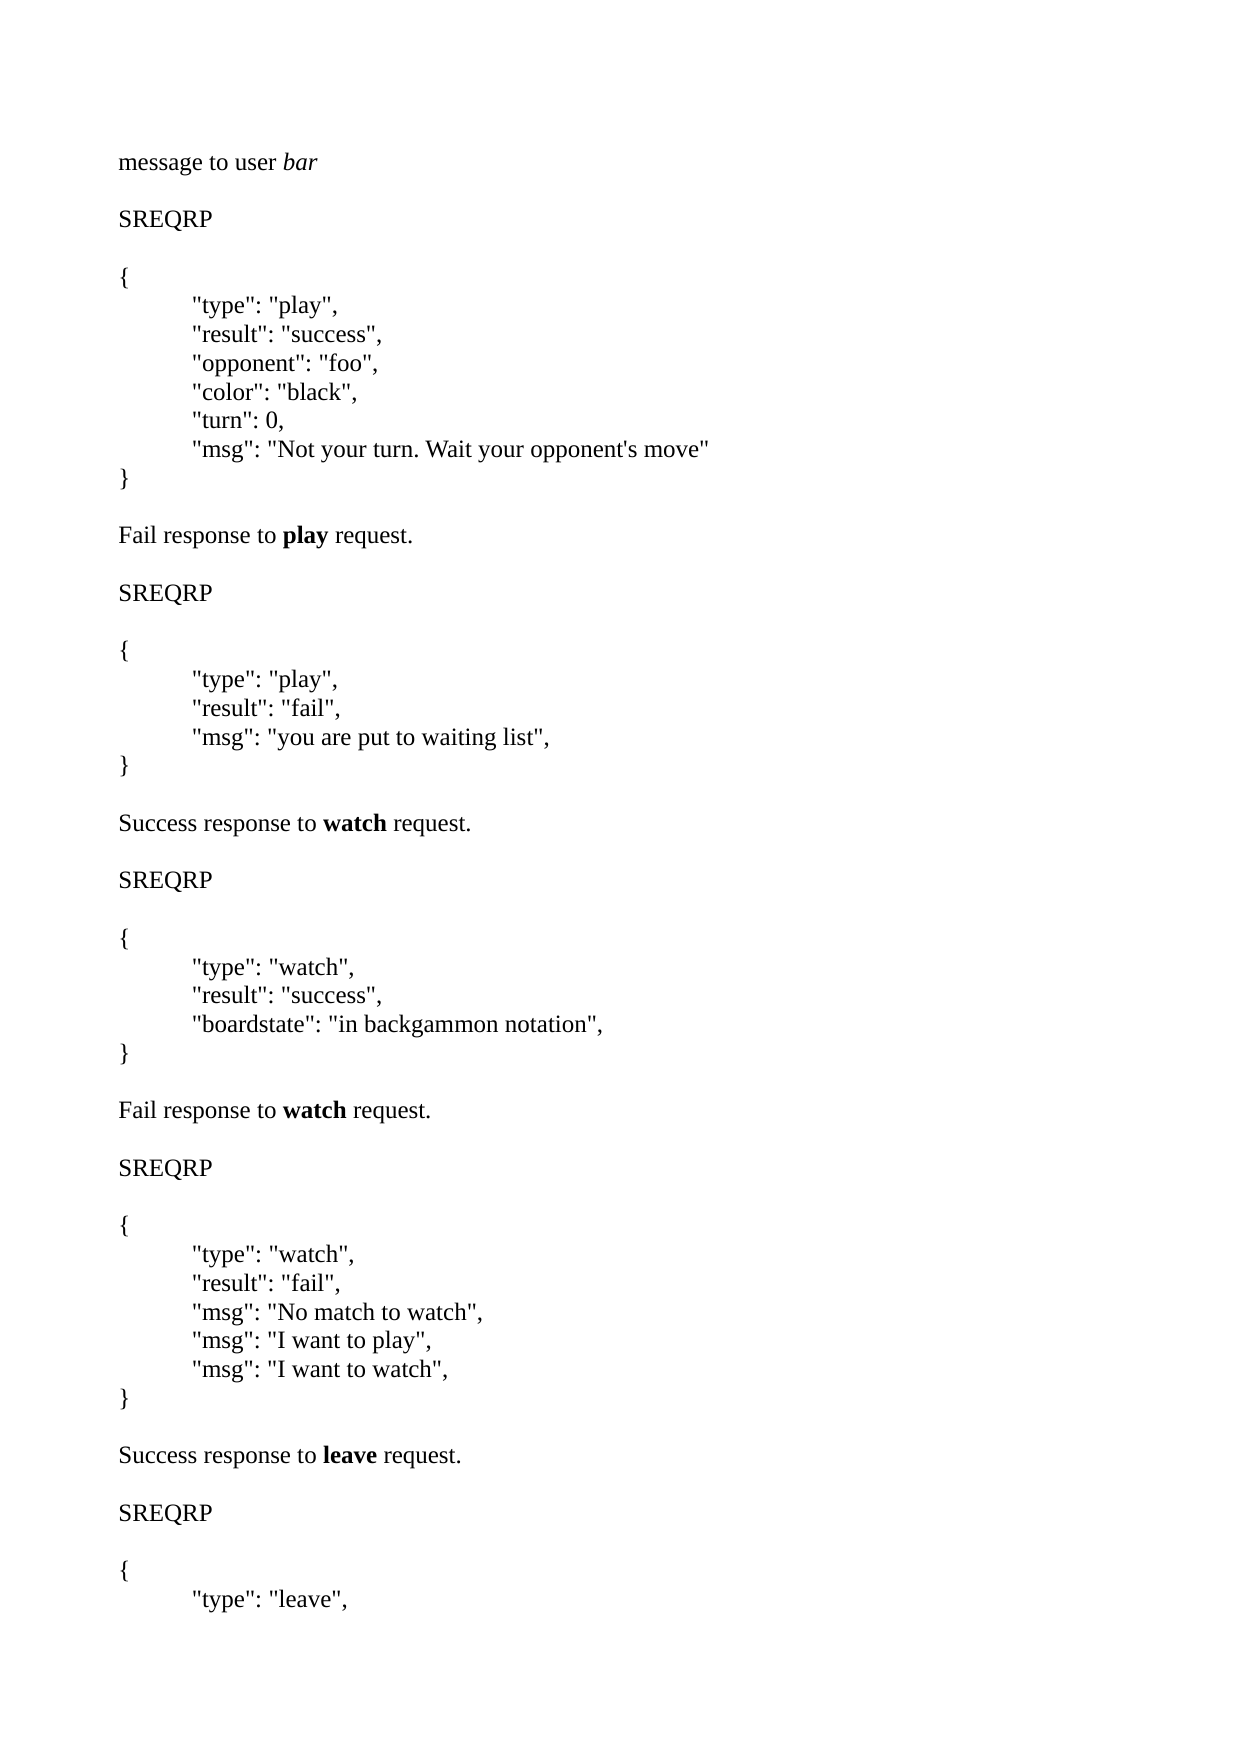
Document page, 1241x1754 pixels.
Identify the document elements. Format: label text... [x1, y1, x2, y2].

text "boardstate": "in backgammon notation", [118, 1009, 1122, 1038]
text "type": "watch", [118, 1239, 1122, 1268]
text "type": "play", [118, 664, 1122, 693]
text "msg": "Not your turn. Wait your opponent's move" [118, 434, 1122, 463]
text "color": "black", [118, 377, 1122, 406]
text "type": "play", [118, 291, 1122, 319]
text Success response to watch request. [118, 808, 1122, 837]
text Fail response to watch request. [118, 1096, 1122, 1124]
text SREQRP [118, 1153, 1122, 1182]
text } [118, 1038, 1122, 1067]
text { [118, 1556, 1122, 1584]
text SREQRP [118, 578, 1122, 607]
text "type": "leave", [118, 1584, 1122, 1613]
text "msg": "No match to watch", [118, 1297, 1122, 1326]
text "msg": "you are put to waiting list", [118, 722, 1122, 751]
text } [118, 1383, 1122, 1412]
text } [118, 463, 1122, 492]
text "msg": "I want to play", [118, 1326, 1122, 1354]
text { [118, 923, 1122, 952]
text SREQRP [118, 866, 1122, 894]
text "type": "watch", [118, 952, 1122, 981]
text { [118, 1211, 1122, 1239]
text "result": "success", [118, 981, 1122, 1009]
text Fail response to play request. [118, 521, 1122, 549]
text SREQRP [118, 204, 1122, 233]
text "result": "success", [118, 319, 1122, 348]
text "result": "fail", [118, 1268, 1122, 1297]
text "result": "fail", [118, 693, 1122, 722]
text { [118, 262, 1122, 291]
text "turn": 0, [118, 406, 1122, 434]
text message to user bar [118, 147, 1122, 176]
text "opponent": "foo", [118, 348, 1122, 377]
text Success response to leave request. [118, 1441, 1122, 1469]
text { [118, 636, 1122, 664]
text SREQRP [118, 1498, 1122, 1527]
text } [118, 751, 1122, 779]
text "msg": "I want to watch", [118, 1354, 1122, 1383]
